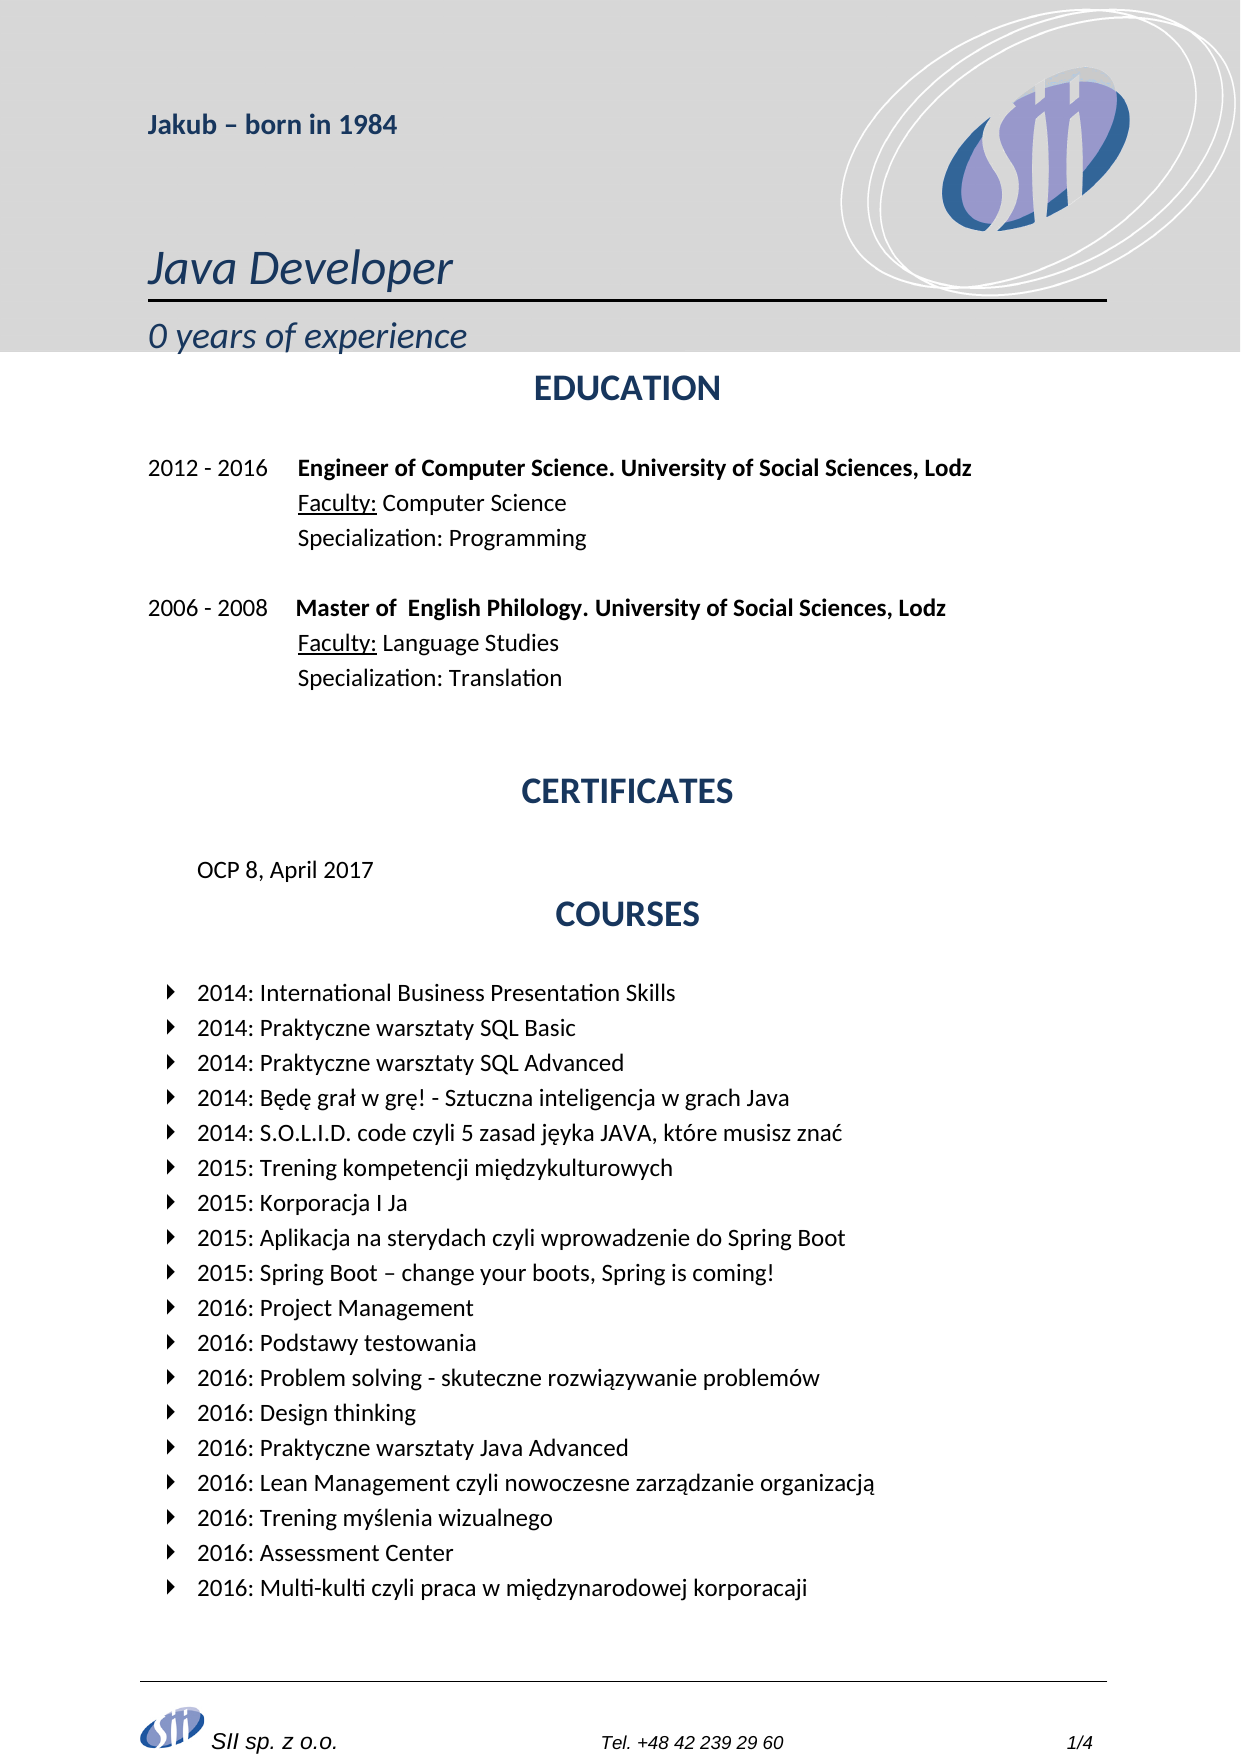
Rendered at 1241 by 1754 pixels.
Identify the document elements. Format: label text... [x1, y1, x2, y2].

list 2014: Praktyczne warsztaty SQL Basic [159, 1012, 1107, 1043]
list 2014: S.O.L.I.D. code czyli 5 zasad jęyka JAVA, które musisz znać [159, 1117, 1107, 1148]
text CERTIFICATES [148, 767, 1107, 813]
text EDUCATION [148, 364, 1107, 410]
list 2016: Lean Management czyli nowoczesne zarządzanie organizacją [159, 1467, 1107, 1498]
text COURSES [148, 890, 1107, 936]
list OCP 8, April 2017 [159, 855, 1107, 885]
text 0 years of experience [148, 353, 1107, 357]
list 2016: Trening myślenia wizualnego [159, 1502, 1107, 1533]
text 2012 - 2016 Engineer of Computer Science. University of Social Sciences, Lodz [148, 452, 1107, 482]
picture [140, 1706, 205, 1749]
text 2006 - 2008 Master of English Philology. University of Social Sciences, Lodz [148, 592, 1107, 622]
list 2016: Project Management [159, 1292, 1107, 1323]
list 2015: Spring Boot – change your boots, Spring is coming! [159, 1257, 1107, 1288]
list 2014: International Business Presentation Skills [159, 977, 1107, 1008]
list 2014: Będę grał w grę! - Sztuczna inteligencja w grach Java [159, 1082, 1107, 1113]
list 2014: Praktyczne warsztaty SQL Advanced [159, 1047, 1107, 1078]
list 2016: Podstawy testowania [159, 1327, 1107, 1358]
picture [343, 332, 353, 346]
list 2016: Assessment Center [159, 1537, 1107, 1568]
text Specialization: Translation [148, 662, 1107, 692]
list 2015: Korporacja I Ja [159, 1187, 1107, 1218]
list 2016: Multi-kulti czyli praca w międzynarodowej korporacaji [159, 1572, 1107, 1603]
list 2016: Problem solving - skuteczne rozwiązywanie problemów [159, 1362, 1107, 1393]
picture [0, 0, 1241, 352]
list 2016: Praktyczne warsztaty Java Advanced [159, 1432, 1107, 1463]
list 2016: Design thinking [159, 1397, 1107, 1428]
text Faculty: Computer Science [148, 487, 1107, 517]
text Specialization: Programming [148, 522, 1107, 552]
list 2015: Trening kompetencji międzykulturowych [159, 1152, 1107, 1183]
list 2015: Aplikacja na sterydach czyli wprowadzenie do Spring Boot [159, 1222, 1107, 1253]
text Faculty: Language Studies [148, 627, 1107, 657]
